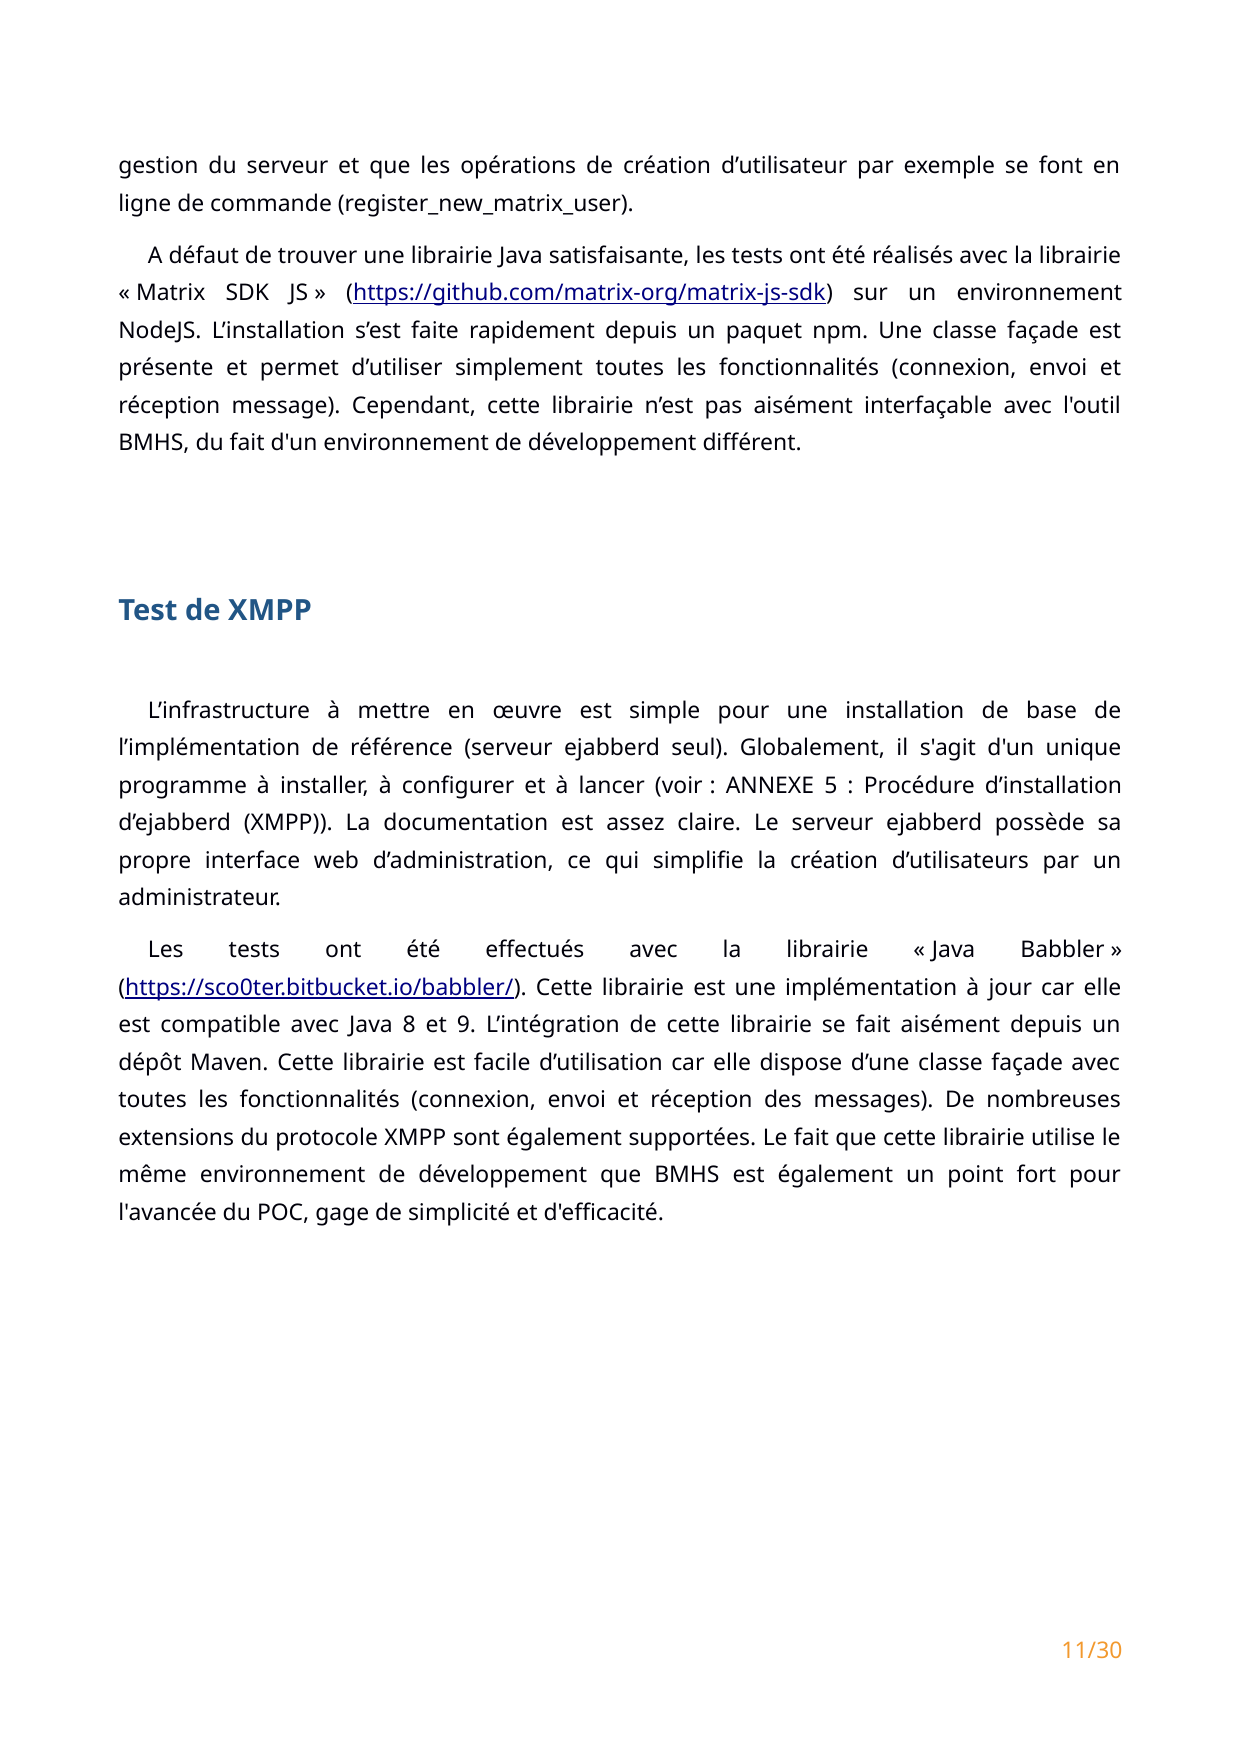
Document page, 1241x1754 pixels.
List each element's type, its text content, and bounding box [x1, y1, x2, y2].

text A défaut de trouver une librairie Java satisfaisante, les tests ont été réalisés avec la librairie « Matrix SDK JS » (https://github.com/matrix-org/matrix-js-sdk) sur un environnement NodeJS. L’installation s’est faite rapidement depuis un paquet npm. Une classe façade est présente et permet d’utiliser simplement toutes les fonctionnalités (connexion, envoi et réception message). Cependant, cette librairie n’est pas aisément interfaçable avec l'outil BMHS, du fait d'un environnement de développement différent. [118, 239, 1122, 458]
text Les tests ont été effectués avec la librairie « Java Babbler » (https://sco0ter.bitbucket.io/babbler/). Cette librairie est une implémentation à jour car elle est compatible avec Java 8 et 9. L’intégration de cette librairie se fait aisément depuis un dépôt Maven. Cette librairie est facile d’utilisation car elle dispose d’une classe façade avec toutes les fonctionnalités (connexion, envoi et réception des messages). De nombreuses extensions du protocole XMPP sont également supportées. Le fait que cette librairie utilise le même environnement de développement que BMHS est également un point fort pour l'avancée du POC, gage de simplicité et d'efficacité. [118, 933, 1122, 1227]
text L’infrastructure à mettre en œuvre est simple pour une installation de base de l’implémentation de référence (serveur ejabberd seul). Globalement, il s'agit d'un unique programme à installer, à configurer et à lancer (voir : ANNEXE 5 : Procédure d’installation d’ejabberd (XMPP)). La documentation est assez claire. Le serveur ejabberd possède sa propre interface web d’administration, ce qui simplifie la création d’utilisateurs par un administrateur. [118, 694, 1122, 912]
text gestion du serveur et que les opérations de création d’utilisateur par exemple se font en ligne de commande (register_new_matrix_user). [118, 149, 1122, 218]
subtitle Test de XMPP [118, 589, 1122, 629]
